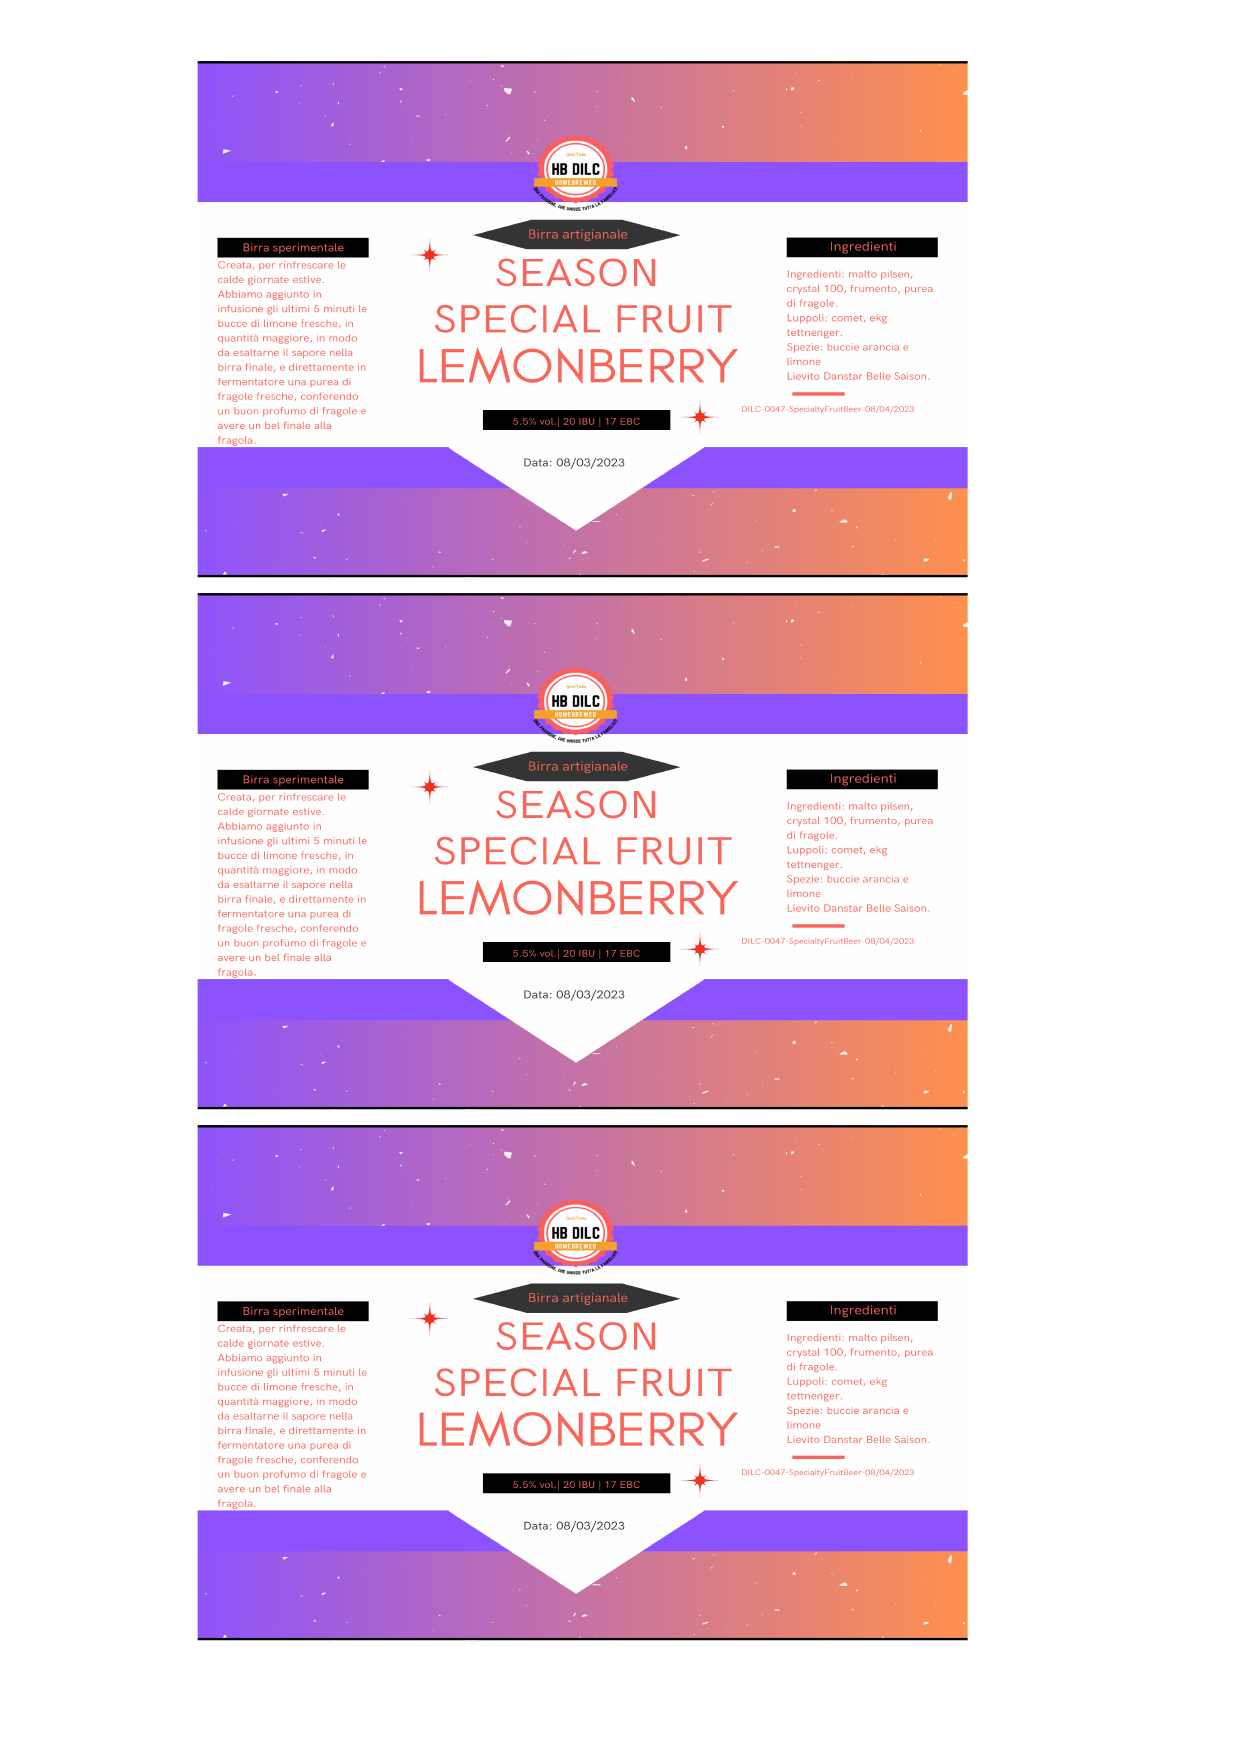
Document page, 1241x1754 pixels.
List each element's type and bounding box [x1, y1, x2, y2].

picture [197, 1124, 968, 1643]
picture [197, 592, 968, 1112]
picture [197, 61, 968, 580]
